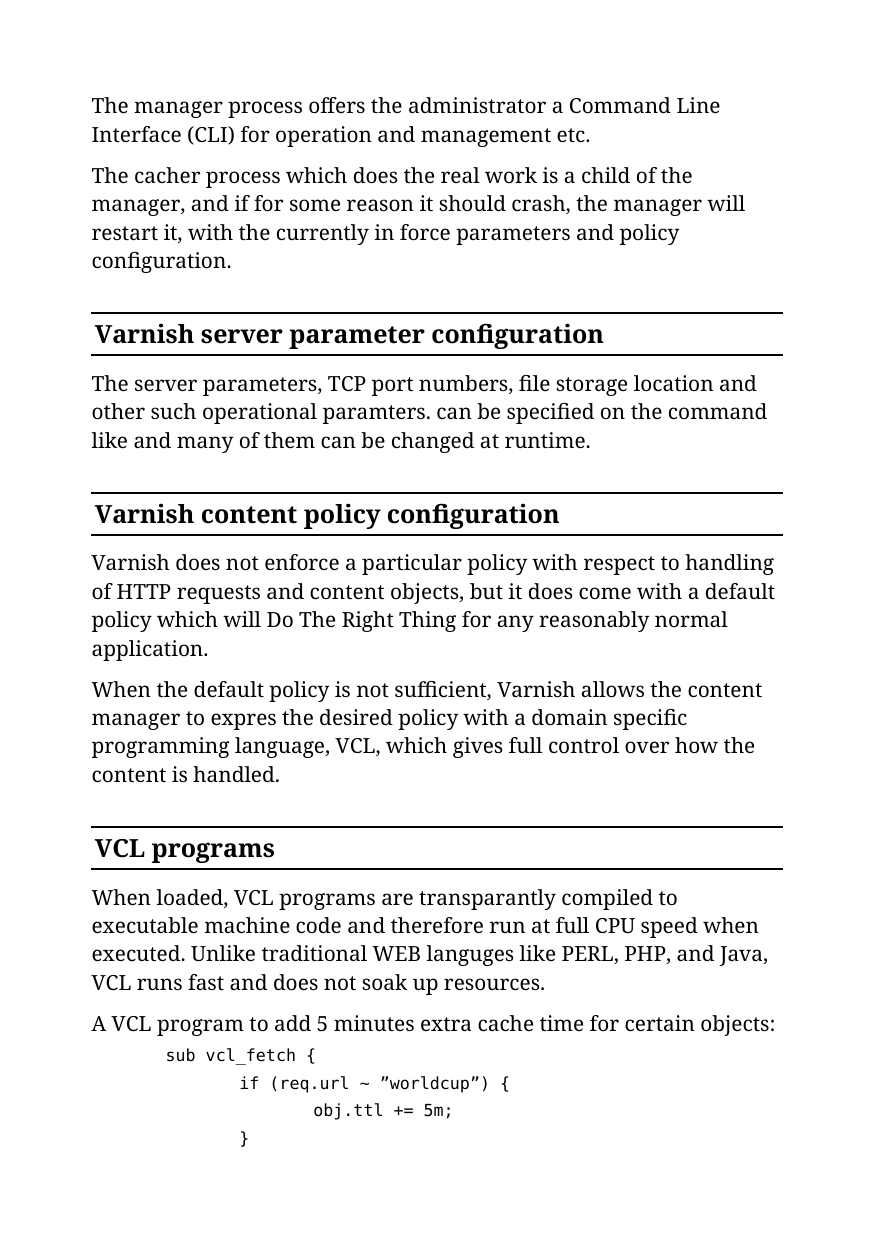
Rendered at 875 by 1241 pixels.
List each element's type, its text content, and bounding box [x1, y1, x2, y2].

text A VCL program to add 5 minutes extra cache time for certain objects: [91, 1009, 783, 1037]
text sub vcl_fetch { [165, 1050, 783, 1065]
subtitle Varnish content policy configuration [91, 494, 783, 534]
text if (req.url ~ ”worldcup”) { [505, 1077, 783, 1092]
text The cacher process which does the real work is a child of the manager, and if for some reason it should crash, the manager will restart it, with the currently in force parameters and policy configuration. [91, 161, 783, 274]
text When loaded, VCL programs are transparantly compiled to executable machine code and therefore run at full CPU speed when executed. Unlike traditional WEB languges like PERL, PHP, and Java, VCL runs fast and does not soak up resources. [91, 883, 783, 996]
subtitle Varnish server parameter configuration [91, 314, 783, 354]
text } [243, 1132, 783, 1147]
text } [165, 1132, 244, 1147]
text The manager process offers the administrator a Command Line Interface (CLI) for operation and management etc. [91, 91, 783, 148]
text if (req.url ~ ”worldcup”) { [165, 1077, 506, 1092]
subtitle VCL programs [91, 828, 783, 868]
text The server parameters, TCP port numbers, file storage location and other such operational paramters. can be specified on the command like and many of them can be changed at runtime. [91, 369, 783, 454]
text When the default policy is not sufficient, Varnish allows the content manager to expres the desired policy with a domain specific programming language, VCL, which gives full control over how the content is handled. [91, 675, 783, 788]
text obj.ttl += 5m; [165, 1105, 783, 1120]
text Varnish does not enforce a particular policy with respect to handling of HTTP requests and content objects, but it does come with a default policy which will Do The Right Thing for any reasonably normal application. [91, 548, 783, 662]
